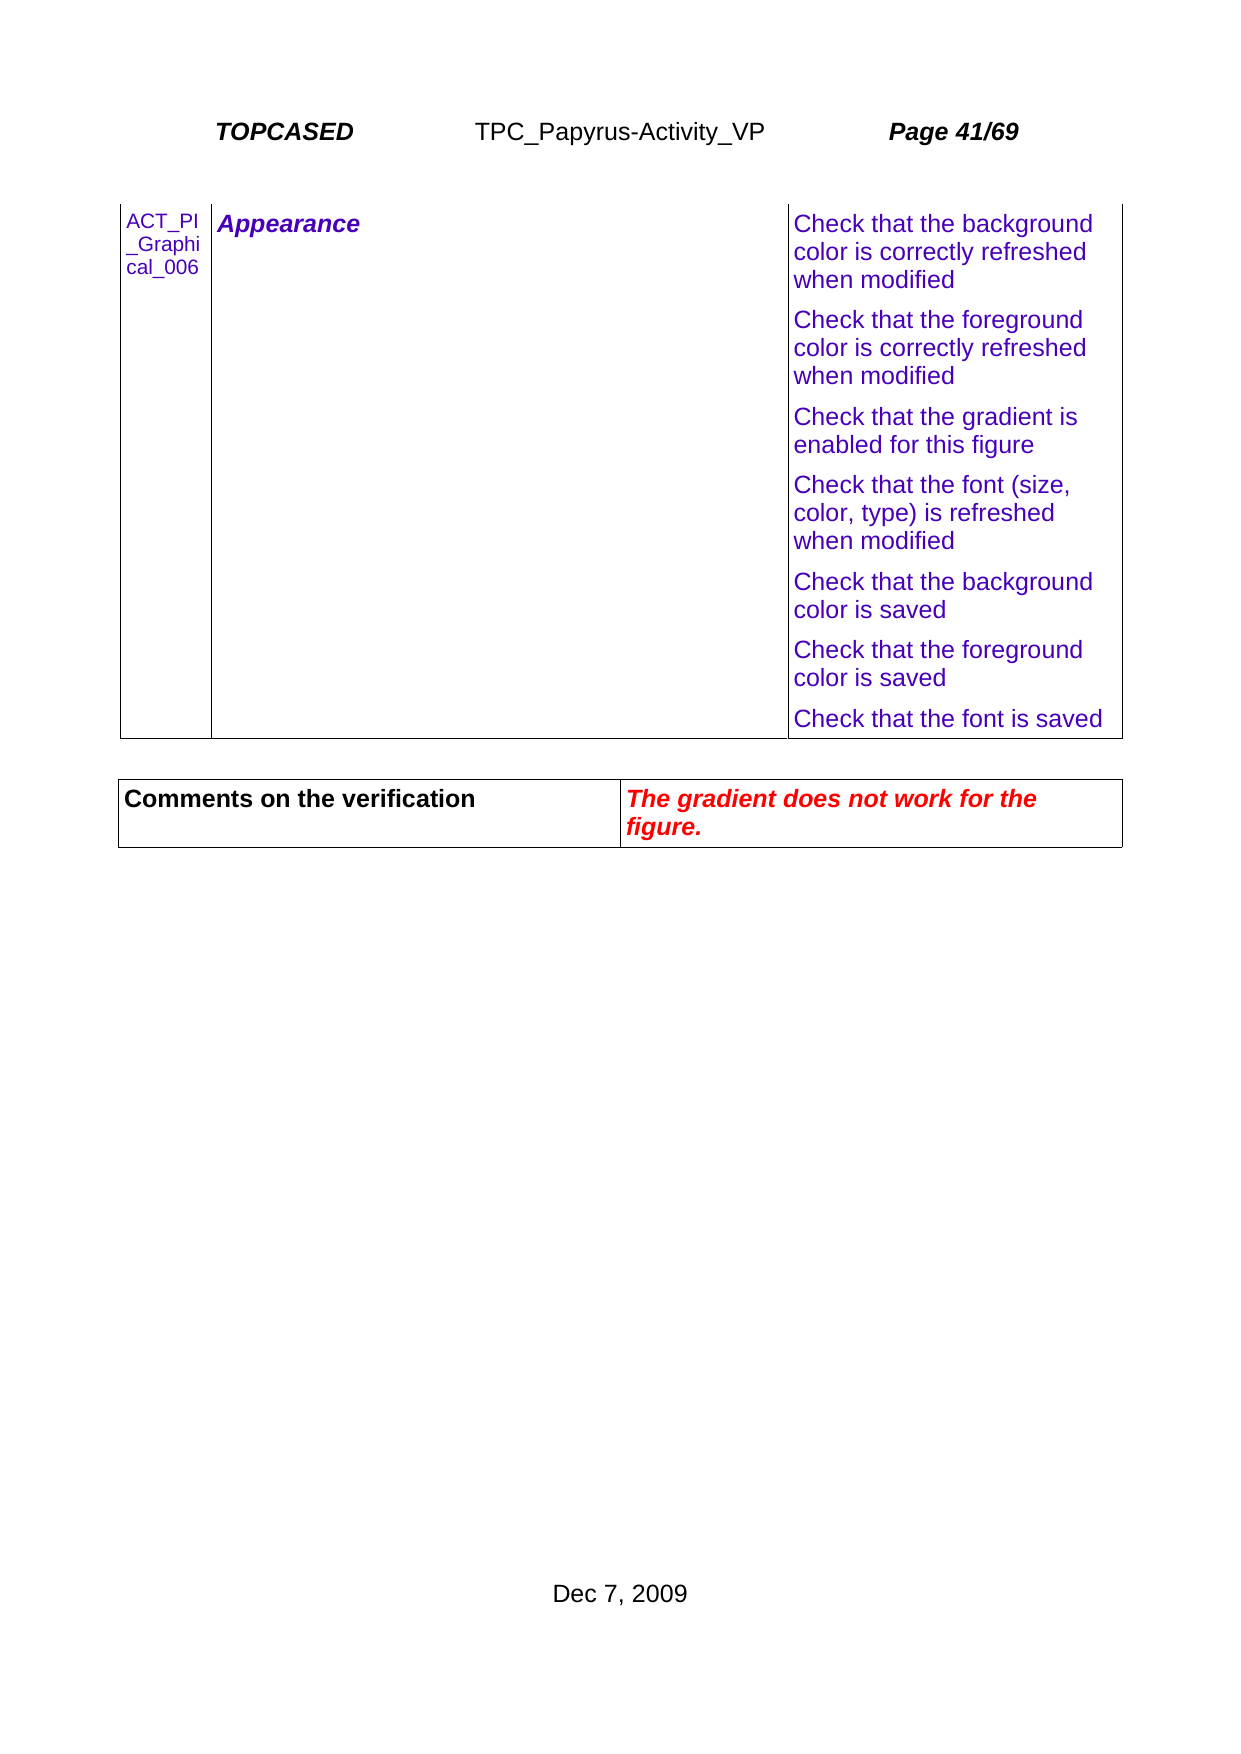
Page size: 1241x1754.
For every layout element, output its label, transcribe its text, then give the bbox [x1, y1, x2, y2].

table_cell Appearance [212, 204, 787, 738]
table_cell Check that the background color is correctly refreshed when modified Check that the foreground color is correctly refreshed when modified Check that the gradient is enabled for this figure Check that the font (size, color, type) is refreshed when modified Check that the background color is saved Check that the foreground color is saved Check that the font is saved [789, 204, 1122, 738]
table_header Comments on the verification [119, 780, 620, 847]
table_header The gradient does not work for the figure. [621, 780, 1122, 847]
table_cell ACT_PI_Graphical_006 [121, 204, 211, 738]
